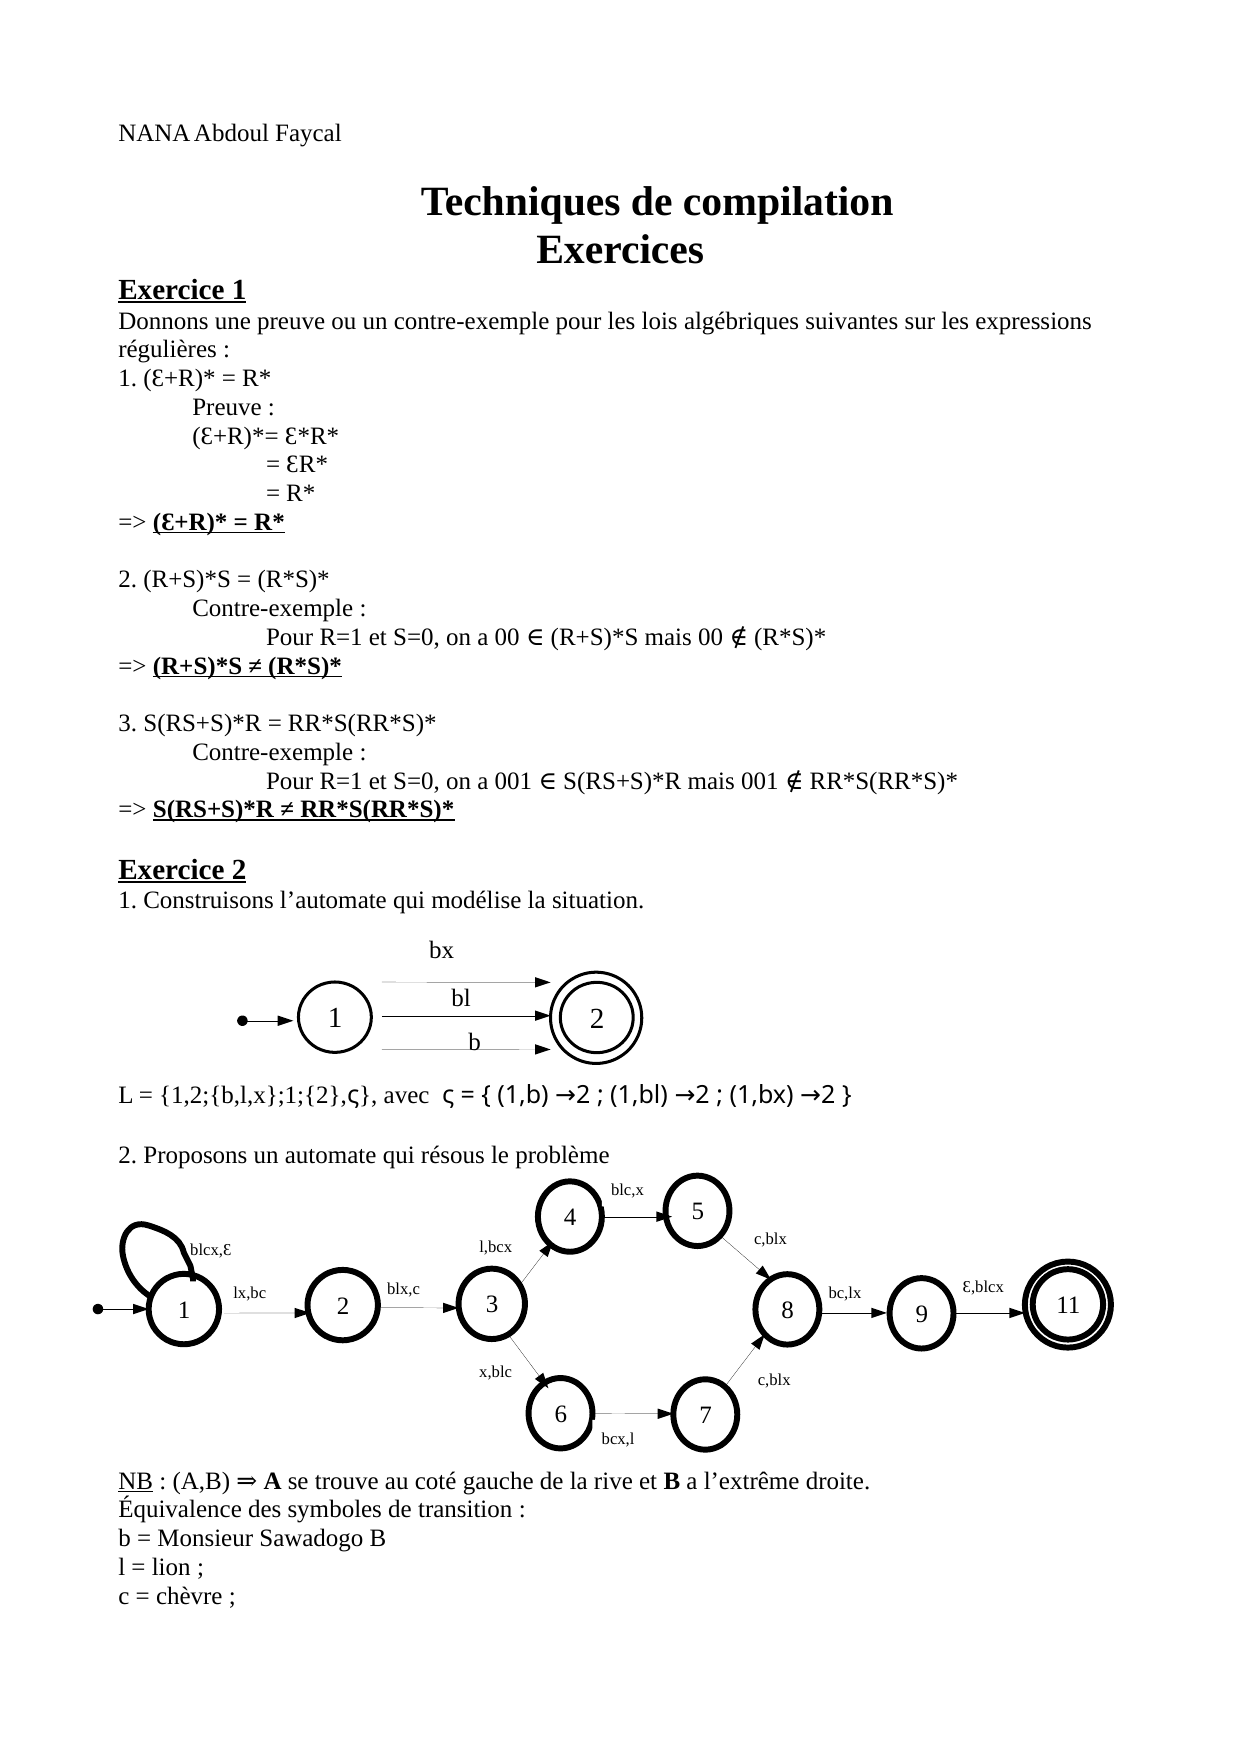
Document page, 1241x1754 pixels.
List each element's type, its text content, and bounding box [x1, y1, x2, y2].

text 3. S(RS+S)*R = RR*S(RR*S)* [118, 708, 1122, 737]
text bx [429, 936, 457, 963]
text l,bcx [479, 1237, 520, 1254]
text Exercice 1 [118, 272, 1122, 306]
text blc,x [611, 1180, 652, 1197]
text 8 [768, 1295, 807, 1324]
text 2. Proposons un automate qui résous le problème [118, 1140, 1122, 1169]
text blcx,Ɛ [190, 1240, 244, 1257]
text 7 [686, 1400, 725, 1429]
text 4 [550, 1202, 590, 1231]
text Contre-exemple : [118, 737, 1122, 766]
text = ƐR* [118, 449, 1122, 478]
text 11 [1046, 1290, 1090, 1319]
text lx,bc [233, 1283, 274, 1300]
text Pour R=1 et S=0, on a 001 ∈ S(RS+S)*R mais 001 ∉ RR*S(RR*S)* [118, 766, 1122, 794]
text 1. (Ɛ+R)* = R* [118, 363, 1122, 392]
text => (R+S)*S ≠ (R*S)* [118, 651, 1122, 679]
text 1 [311, 1000, 359, 1034]
text 6 [541, 1399, 580, 1428]
text Donnons une preuve ou un contre-exemple pour les lois algébriques suivantes sur les expressions [118, 306, 1122, 334]
text bc,lx [828, 1283, 869, 1301]
text Techniques de compilation [118, 176, 1122, 224]
text bl [451, 983, 479, 1010]
text c,blx [754, 1229, 795, 1246]
text c,blx [758, 1370, 798, 1387]
text NB : (A,B) ⇒ A se trouve au coté gauche de la rive et B a l’extrême droite. [118, 1466, 1122, 1494]
text => S(RS+S)*R ≠ RR*S(RR*S)* [118, 794, 1122, 823]
text 2 [572, 1001, 621, 1034]
text Preuve : [118, 392, 1122, 421]
text [468, 1050, 496, 1054]
text Pour R=1 et S=0, on a 00 ∈ (R+S)*S mais 00 ∉ (R*S)* [118, 622, 1122, 651]
text Ɛ,blcx [962, 1277, 1016, 1295]
text 3 [471, 1289, 512, 1318]
text b [468, 1027, 496, 1049]
text = R* [118, 478, 1122, 507]
text b = Monsieur Sawadogo B [118, 1523, 1122, 1552]
text l = lion ; [118, 1552, 1122, 1581]
text c = chèvre ; [118, 1581, 1122, 1609]
text 5 [678, 1196, 717, 1225]
text Exercice 2 [118, 852, 1122, 886]
text 1. Construisons l’automate qui modélise la situation. [118, 886, 1122, 914]
text 9 [902, 1299, 941, 1328]
text 2. (R+S)*S = (R*S)* [118, 564, 1122, 593]
text x,blc [479, 1362, 520, 1379]
text bcx,l [601, 1429, 642, 1446]
text Contre-exemple : [118, 593, 1122, 622]
text 2 [321, 1291, 365, 1319]
text Équivalence des symboles de transition : [118, 1494, 1122, 1523]
text blx,c [387, 1279, 428, 1296]
text (Ɛ+R)*= Ɛ*R* [118, 421, 1122, 449]
text L = {1,2;{b,l,x};1;{2},ς}, avec ς = { (1,b) →2 ; (1,bl) →2 ; (1,bx) →2 } [118, 1077, 1122, 1111]
text 1 [162, 1295, 206, 1323]
text => (Ɛ+R)* = R* [118, 507, 1122, 536]
text régulières : [118, 334, 1122, 363]
text Exercices [118, 224, 1122, 272]
